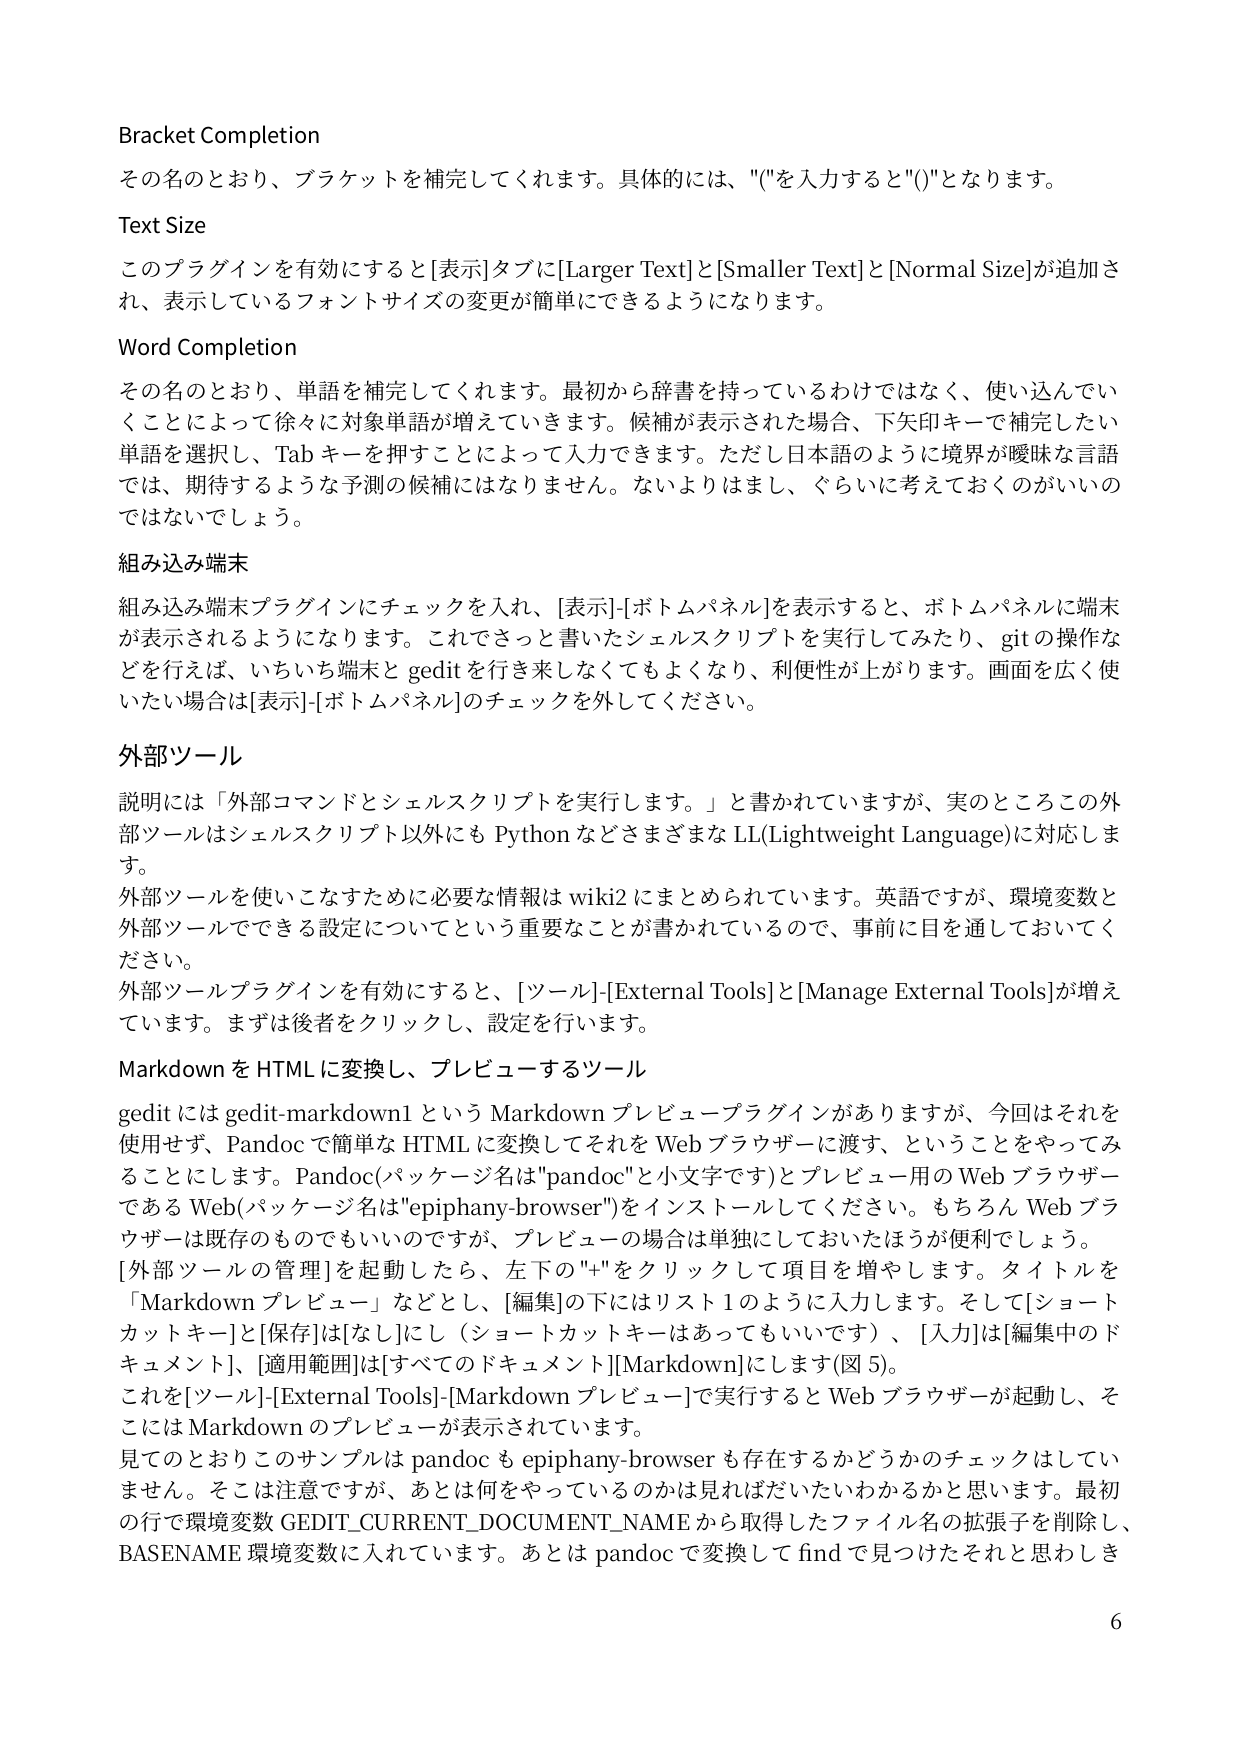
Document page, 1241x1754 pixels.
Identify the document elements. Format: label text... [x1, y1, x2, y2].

subtitle Bracket Completion [118, 118, 1122, 150]
text 見てのとおりこのサンプルはpandocもepiphany-browserも存在するかどうかのチェックはしていません。そこは注意ですが、あとは何をやっているのかは見ればだいたいわかるかと思います。最初の行で環境変数GEDIT_CURRENT_DOCUMENT_NAMEから取得したファイル名の拡張子を削除し、BASENAME環境変数に入れています。あとはpandocで変換してfindで見つけたそれと思わしきHTMLファイルをEpiphanyに渡しているだけです。Epiphanyは文字化けするかも知れませんが、その場合は文字コードをUTF-8に変更してください。 [118, 1442, 1122, 1568]
text これを[ツール]-[External Tools]-[Markdownプレビュー]で実行するとWebブラウザーが起動し、そこにはMarkdownのプレビューが表示されています。 [118, 1379, 1122, 1442]
subtitle 組み込み端末 [118, 546, 1122, 578]
text その名のとおり、単語を補完してくれます。最初から辞書を持っているわけではなく、使い込んでいくことによって徐々に対象単語が増えていきます。候補が表示された場合、下矢印キーで補完したい単語を選択し、Tabキーを押すことによって入力できます。ただし日本語のように境界が曖昧な言語では、期待するような予測の候補にはなりません。ないよりはまし、ぐらいに考えておくのがいいのではないでしょう。 [118, 374, 1122, 531]
text geditにはgedit-markdown1というMarkdownプレビュープラグインがありますが、今回はそれを使用せず、Pandocで簡単なHTMLに変換してそれをWebブラウザーに渡す、ということをやってみることにします。Pandoc(パッケージ名は"pandoc"と小文字です)とプレビュー用のWebブラウザーであるWeb(パッケージ名は"epiphany-browser")をインストールしてください。もちろんWebブラウザーは既存のものでもいいのですが、プレビューの場合は単独にしておいたほうが便利でしょう。 [118, 1096, 1122, 1253]
text 説明には「外部コマンドとシェルスクリプトを実行します。」と書かれていますが、実のところこの外部ツールはシェルスクリプト以外にもPythonなどさまざまなLL(Lightweight Language)に対応します。 [118, 786, 1122, 880]
subtitle Text Size [118, 208, 1122, 240]
text このプラグインを有効にすると[表示]タブに[Larger Text]と[Smaller Text]と[Normal Size]が追加され、表示しているフォントサイズの変更が簡単にできるようになります。 [118, 252, 1122, 315]
text 外部ツールプラグインを有効にすると、[ツール]-[External Tools]と[Manage External Tools]が増えています。まずは後者をクリックし、設定を行います。 [118, 974, 1122, 1037]
text 外部ツールを使いこなすために必要な情報はwiki2にまとめられています。英語ですが、環境変数と外部ツールでできる設定についてという重要なことが書かれているので、事前に目を通しておいてください。 [118, 880, 1122, 974]
subtitle Word Completion [118, 330, 1122, 362]
text 組み込み端末プラグインにチェックを入れ、[表示]-[ボトムパネル]を表示すると、ボトムパネルに端末が表示されるようになります。これでさっと書いたシェルスクリプトを実行してみたり、gitの操作などを行えば、いちいち端末とgeditを行き来しなくてもよくなり、利便性が上がります。画面を広く使いたい場合は[表示]-[ボトムパネル]のチェックを外してください。 [118, 590, 1122, 716]
subtitle MarkdownをHTMLに変換し、プレビューするツール [118, 1052, 1122, 1083]
subtitle 外部ツール [118, 737, 1122, 773]
text その名のとおり、ブラケットを補完してくれます。具体的には、"("を入力すると"()"となります。 [118, 162, 1122, 194]
text [外部ツールの管理]を起動したら、左下の"+"をクリックして項目を増やします。タイトルを「Markdownプレビュー」などとし、[編集]の下にはリスト1のように入力します。そして[ショートカットキー]と[保存]は[なし]にし（ショートカットキーはあってもいいです）、 [入力]は[編集中のドキュメント]、[適用範囲]は[すべてのドキュメント][Markdown]にします(図 5)。 [118, 1253, 1122, 1379]
